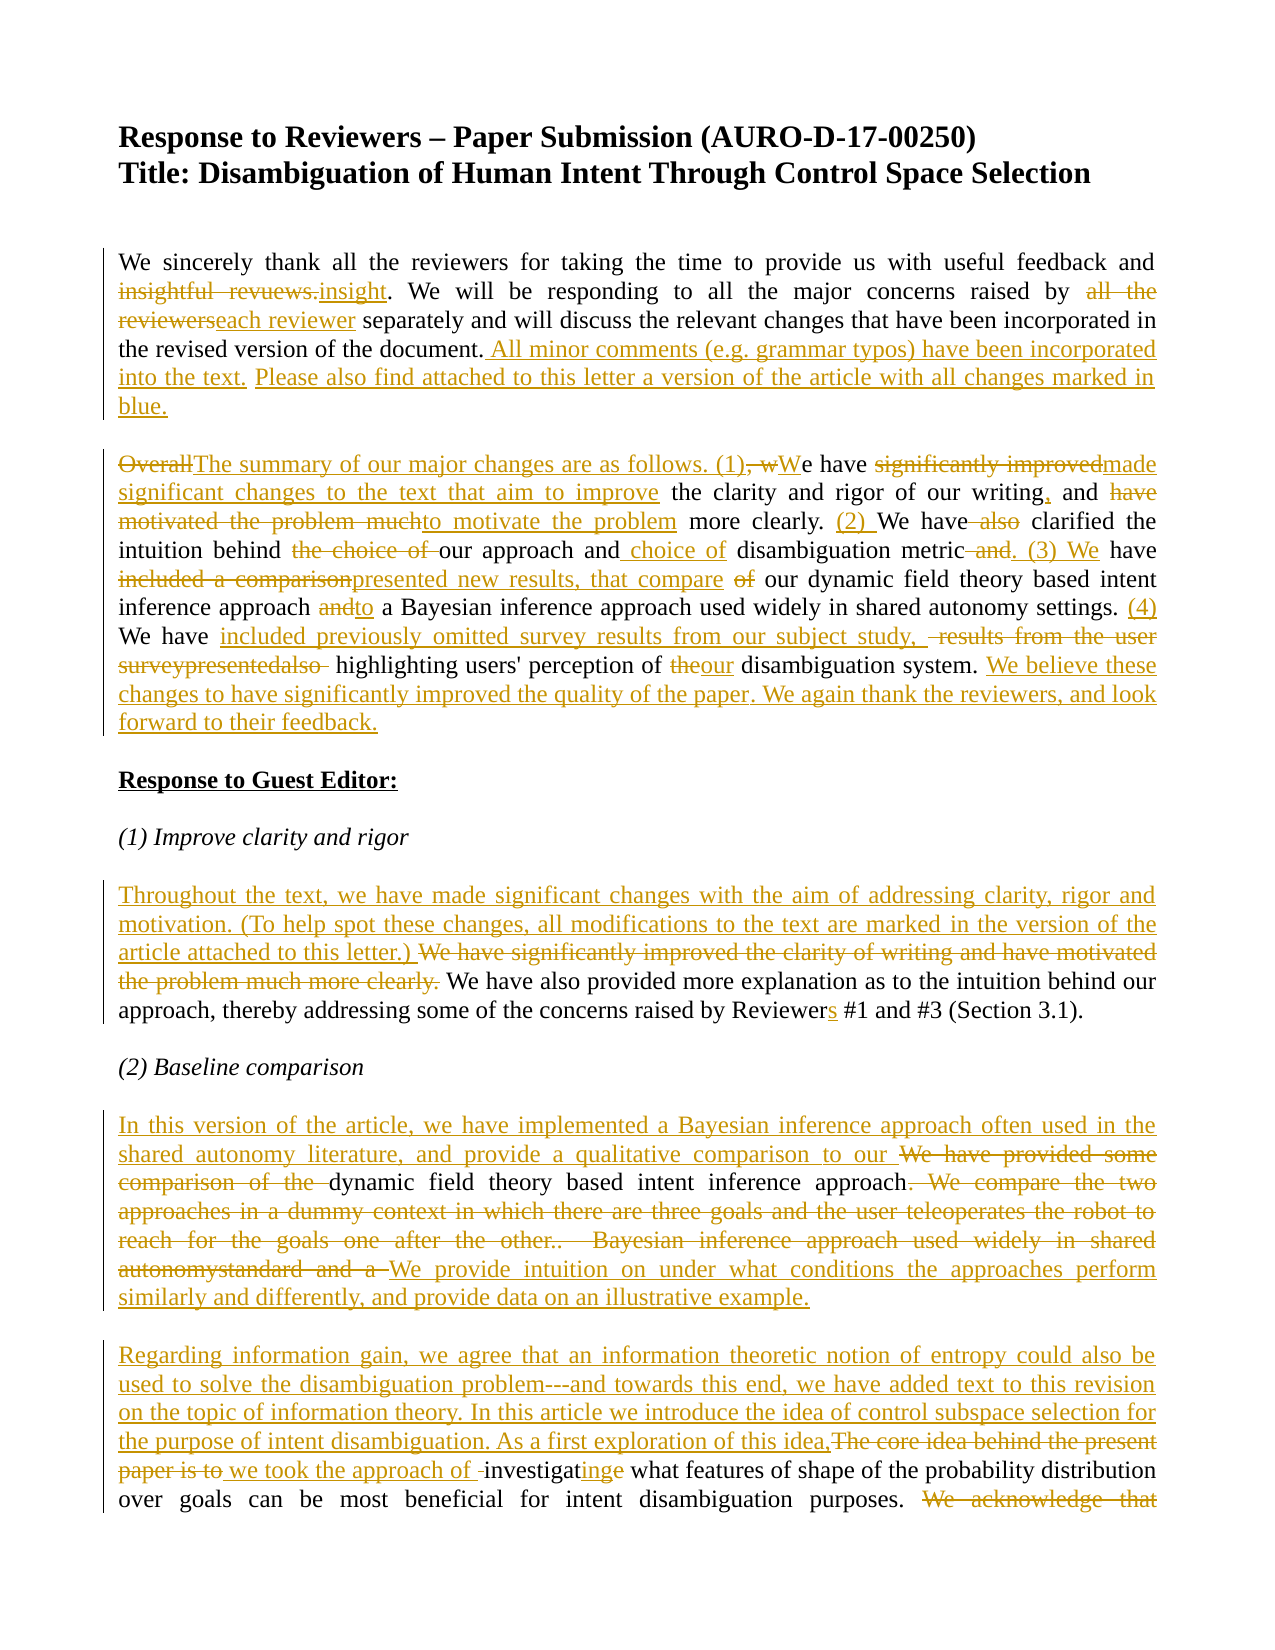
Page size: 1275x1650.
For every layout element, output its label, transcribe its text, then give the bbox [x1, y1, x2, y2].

text Title: Disambiguation of Human Intent Through Control Space Selection [118, 154, 1157, 190]
text We sincerely thank all the reviewers for taking the time to provide us with useful feedback and insight. We will be responding to all the major concerns raised by each reviewer separately and will discuss the relevant changes that have been incorporated in the revised version of the document. All minor comments (e.g. grammar typos) have been incorporated into the text. Please also find attached to this letter a version of the article with all changes marked in blue. [118, 247, 1157, 420]
text The summary of our major changes are as follows. (1)We have made significant changes to the text that aim to improve the clarity and rigor of our writing, and to motivate the problem more clearly. (2) We have clarified the intuition behind our approach and choice of disambiguation metric. (3) We have presented new results, that compare our dynamic field theory based intent inference approach to a Bayesian inference approach used widely in shared autonomy settings. (4) We have included previously omitted survey results from our subject study, highlighting users' perception of our disambiguation system. We believe these changes to have significantly improved the quality of the paper. We again thank the reviewers, and look forward to their feedback. [118, 449, 1157, 736]
text Throughout the text, we have made significant changes with the aim of addressing clarity, rigor and motivation. (To help spot these changes, all modifications to the text are marked in the version of the article attached to this letter.) We have also provided more explanation as to the intuition behind our approach, thereby addressing some of the concerns raised by Reviewers #1 and #3 (Section 3.1). [118, 880, 1157, 934]
text (2) Baseline comparison [118, 1052, 1157, 1081]
text Response to Reviewers – Paper Submission (AURO-D-17-00250) [118, 118, 1157, 154]
text Response to Guest Editor: [118, 765, 1157, 794]
text Throughout the text, we have made significant changes with the aim of addressing clarity, rigor and motivation. (To help spot these changes, all modifications to the text are marked in the version of the article attached to this letter.) We have also provided more explanation as to the intuition behind our approach, thereby addressing some of the concerns raised by Reviewers #1 and #3 (Section 3.1). [118, 935, 1157, 1024]
text In this version of the article, we have implemented a Bayesian inference approach often used in the shared autonomy literature, and provide a qualitative comparison to our dynamic field theory based intent inference approachWe provide intuition on under what conditions the approaches perform similarly and differently, and provide data on an illustrative example. [118, 1110, 1157, 1135]
text In this version of the article, we have implemented a Bayesian inference approach often used in the shared autonomy literature, and provide a qualitative comparison to our dynamic field theory based intent inference approachWe provide intuition on under what conditions the approaches perform similarly and differently, and provide data on an illustrative example. [118, 1136, 1157, 1311]
text Regarding information gain, we agree that an information theoretic notion of entropy could also be used to solve the disambiguation problem---and towards this end, we have added text to this revision on the topic of information theory. In this article we introduce the idea of control subspace selection for the purpose of intent disambiguation. As a first exploration of this idea, we took the approach of investigating what features of shape of the probability distribution over goals can be most beneficial for intent disambiguation purposes. We note that a change in entropy of a distribution is typically accompanied by a change in the contour/shape of the distribution. Therefore, by designing a disambiguation heuristic such as the one presented in this paper, we get to have a closer look at which low-level features of the distribution contribute the most to the intent disambiguation. Using information theoretic ideas would be the next step in our work. [118, 1340, 1157, 1512]
text (1) Improve clarity and rigor [118, 822, 1157, 851]
